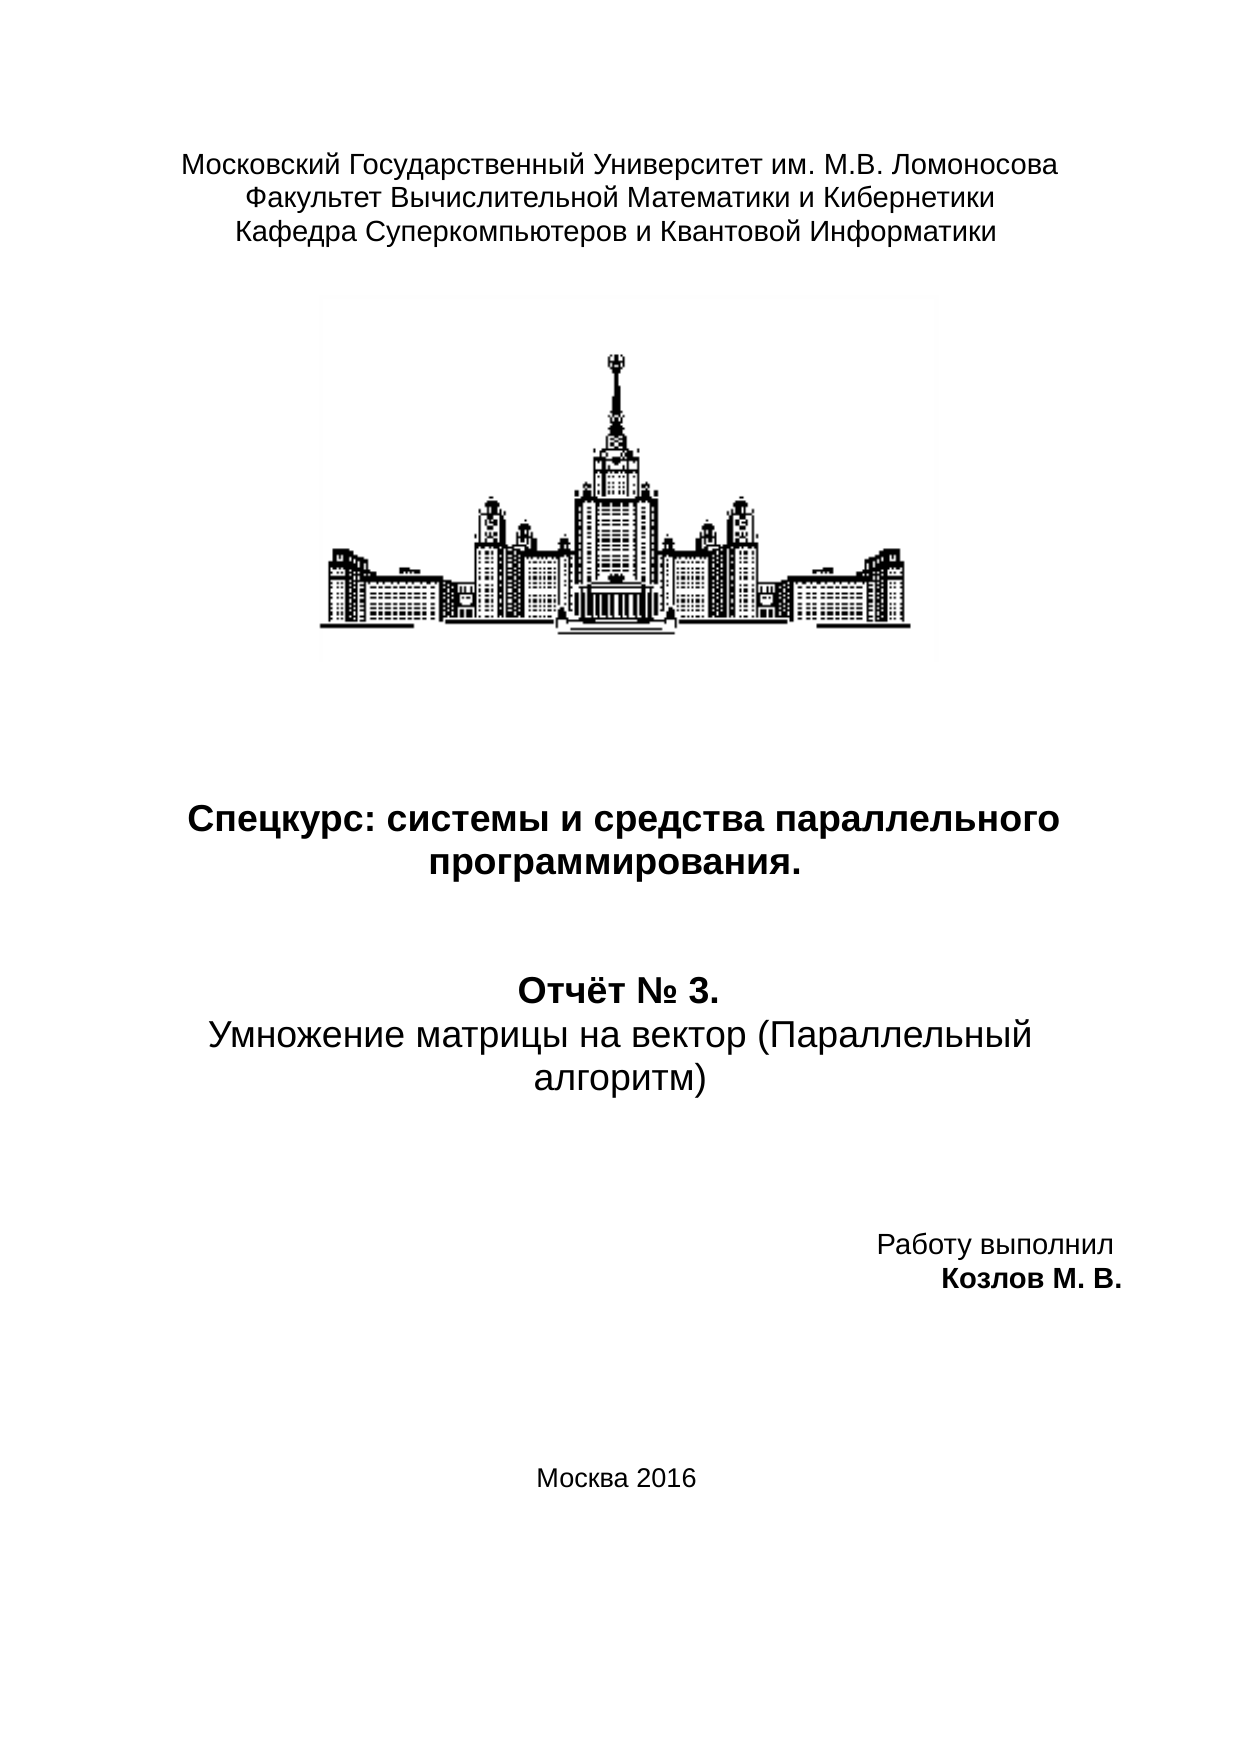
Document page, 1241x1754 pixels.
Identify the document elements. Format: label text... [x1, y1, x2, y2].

picture [233, 282, 1032, 683]
text Москва 2016 [118, 1462, 1122, 1493]
text Кафедра Суперкомпьютеров и Квантовой Информатики [118, 214, 1122, 247]
text Отчёт № 3. [118, 969, 1122, 1012]
text Спецкурс: системы и средства параллельного программирования. [118, 796, 1122, 882]
text Умножение матрицы на вектор (Параллельный алгоритм) [118, 1012, 1122, 1098]
text Московский Государственный Университет им. М.В. Ломоносова [118, 147, 1122, 180]
text Работу выполнил [118, 1227, 1122, 1261]
text Козлов М. В. [118, 1261, 1122, 1294]
text Факультет Вычислительной Математики и Кибернетики [118, 180, 1122, 214]
